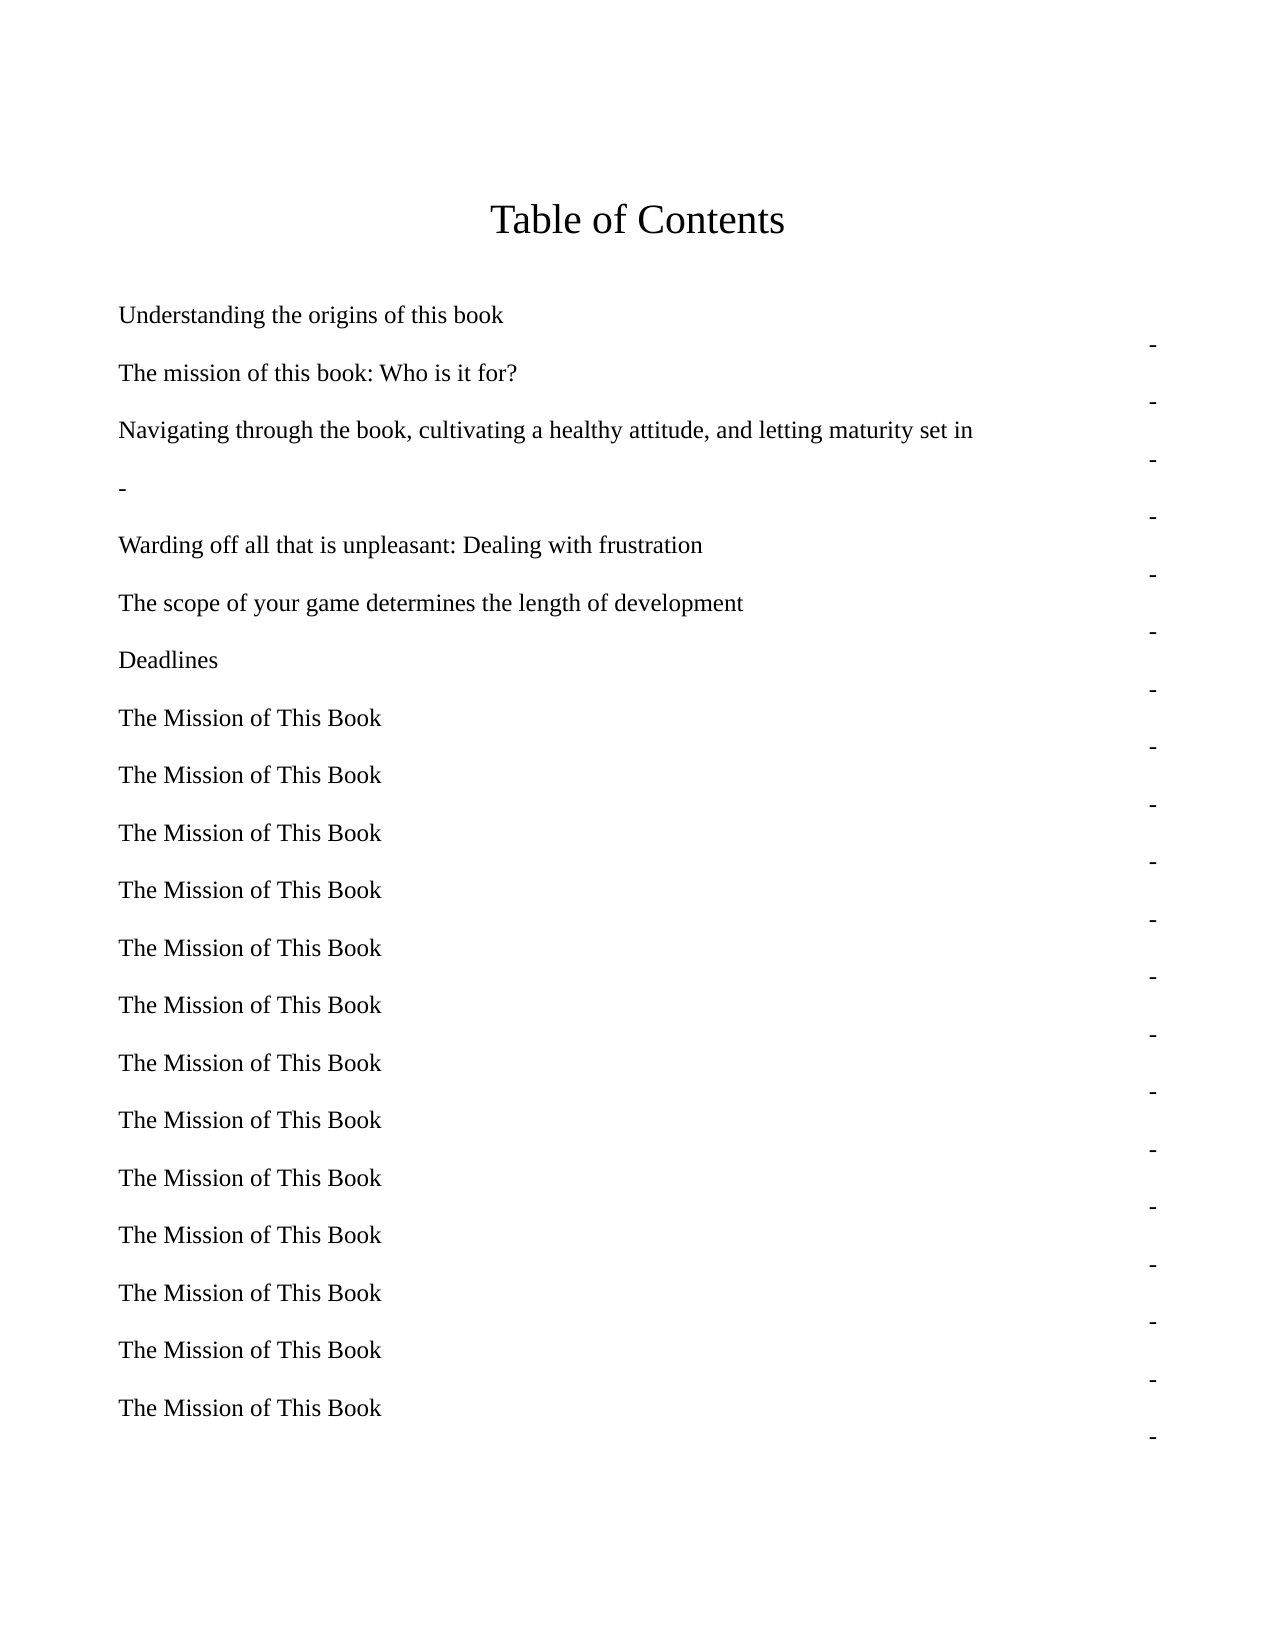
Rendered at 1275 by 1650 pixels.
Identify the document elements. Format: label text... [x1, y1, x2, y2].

text The Mission of This Book [118, 818, 1157, 846]
text - [118, 731, 1157, 760]
text - [118, 559, 1157, 588]
text - [118, 1421, 1157, 1450]
text Table of Contents [118, 195, 1157, 243]
text The Mission of This Book [118, 1335, 1157, 1364]
text - [118, 616, 1157, 645]
text - [118, 1134, 1157, 1163]
text - [118, 329, 1157, 358]
text The Mission of This Book [118, 703, 1157, 731]
text The Mission of This Book [118, 875, 1157, 904]
text The mission of this book: Who is it for? [118, 358, 1157, 386]
text The Mission of This Book [118, 760, 1157, 789]
text The Mission of This Book [118, 1048, 1157, 1076]
text - [118, 501, 1157, 530]
text Navigating through the book, cultivating a healthy attitude, and letting maturity set in [118, 415, 1157, 444]
text The Mission of This Book [118, 933, 1157, 961]
text The Mission of This Book [118, 1393, 1157, 1421]
text - [118, 1076, 1157, 1105]
text - [118, 789, 1157, 818]
text - [118, 444, 1157, 473]
text - [118, 1306, 1157, 1335]
text - [118, 904, 1157, 933]
text - [118, 1191, 1157, 1220]
text The Mission of This Book [118, 1278, 1157, 1306]
text Warding off all that is unpleasant: Dealing with frustration [118, 530, 1157, 559]
text Deadlines [118, 645, 1157, 674]
text - [118, 846, 1157, 875]
text The Mission of This Book [118, 1163, 1157, 1191]
text Understanding the origins of this book [118, 300, 1157, 329]
text The Mission of This Book [118, 1105, 1157, 1134]
text - [118, 1019, 1157, 1048]
text - [118, 386, 1157, 415]
text - [118, 1364, 1157, 1393]
text - [118, 961, 1157, 990]
text The Mission of This Book [118, 990, 1157, 1019]
text - [118, 473, 1157, 501]
text The scope of your game determines the length of development [118, 588, 1157, 616]
text The Mission of This Book [118, 1220, 1157, 1249]
text - [118, 674, 1157, 703]
text - [118, 1249, 1157, 1278]
